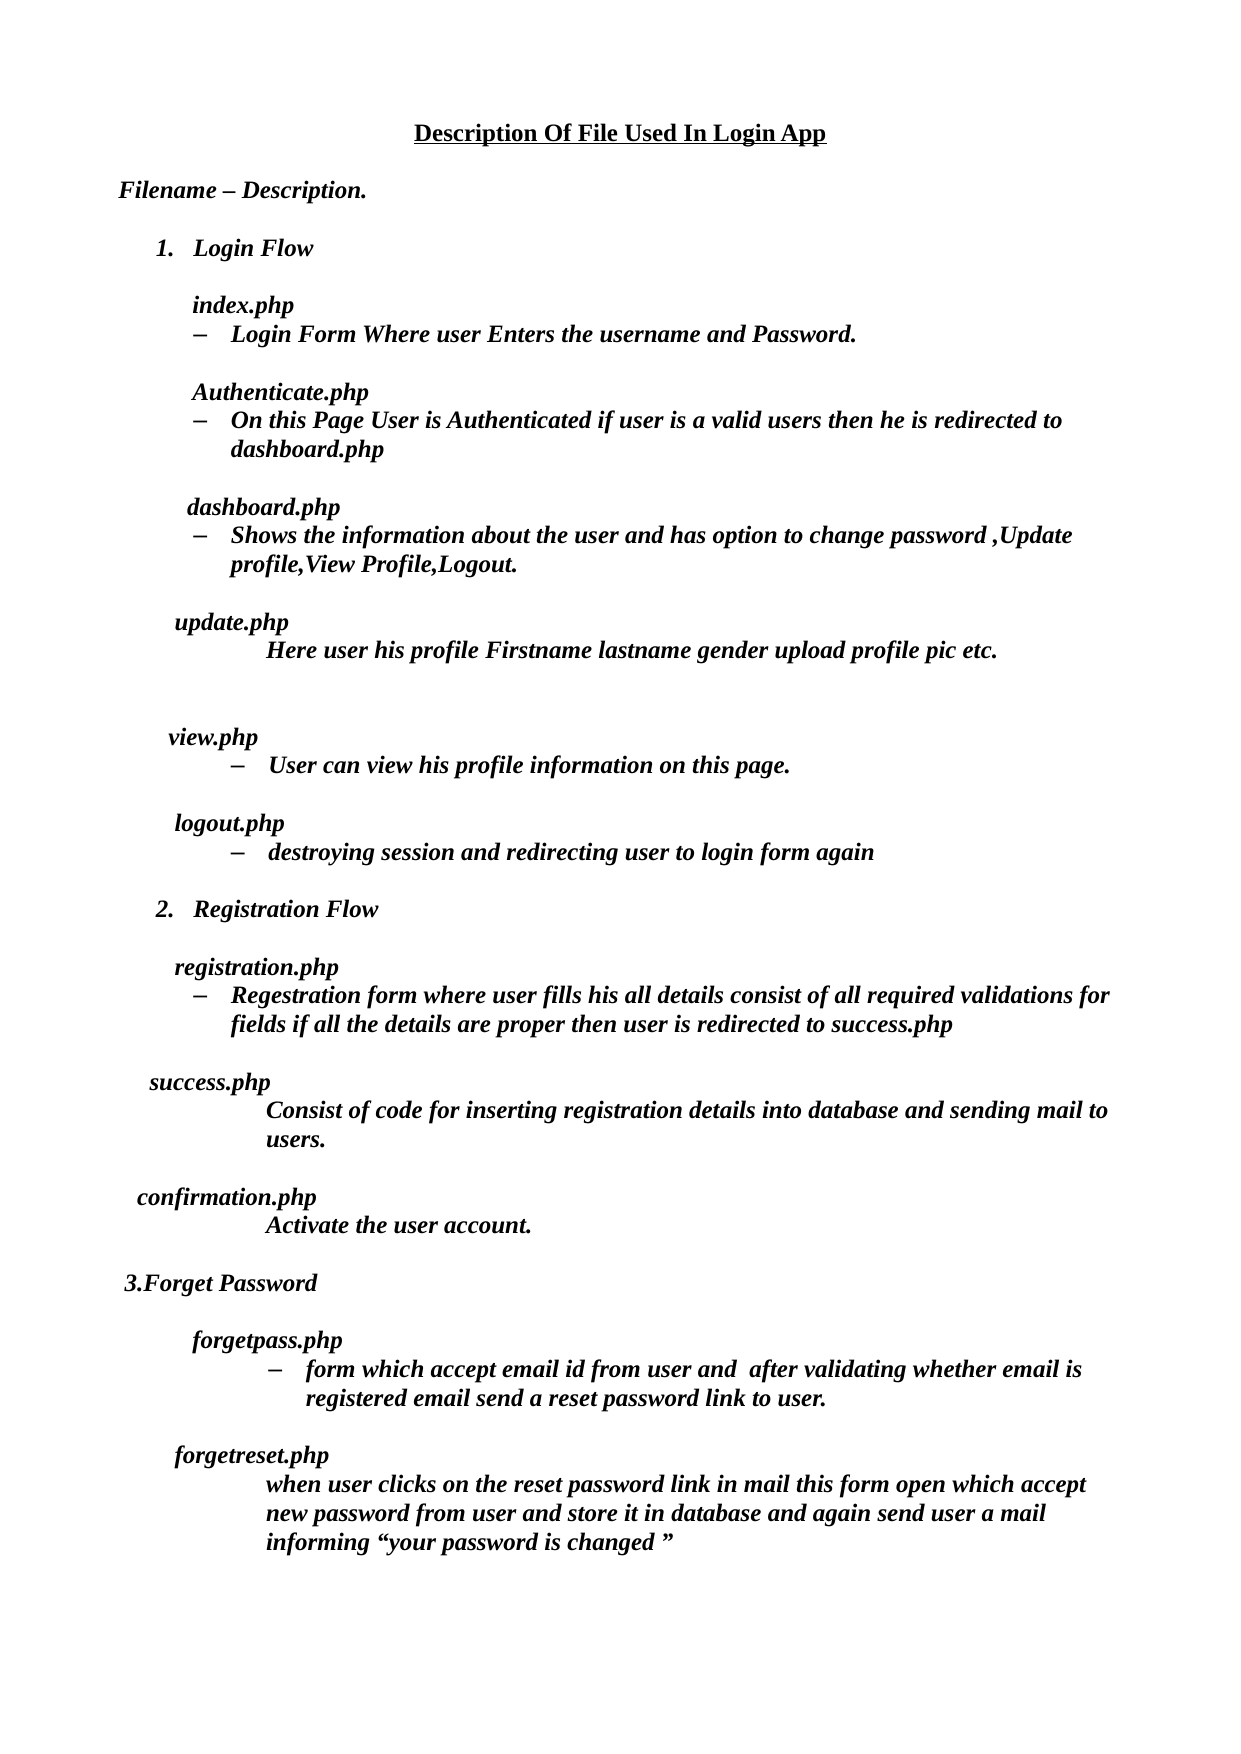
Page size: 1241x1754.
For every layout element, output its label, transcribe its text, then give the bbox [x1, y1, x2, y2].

list Shows the information about the user and has option to change password ,Update profile,View Profile,Logout. [193, 521, 1122, 578]
text Authenticate.php [118, 377, 1122, 406]
text success.php [118, 1067, 1122, 1096]
list User can view his profile information on this page. [231, 751, 1122, 779]
text forgetpass.php [118, 1326, 1122, 1354]
text Here user his profile Firstname lastname gender upload profile pic etc. [118, 636, 1122, 664]
list Regestration form where user fills his all details consist of all required validations for fields if all the details are proper then user is redirected to success.php [193, 981, 1122, 1038]
text Description Of File Used In Login App [118, 118, 1122, 147]
list Registration Flow [156, 894, 1122, 923]
text forgetreset.php [118, 1441, 1122, 1469]
text view.php [118, 722, 1122, 751]
list On this Page User is Authenticated if user is a valid users then he is redirected to [193, 406, 1122, 434]
text 3.Forget Password [118, 1268, 1122, 1297]
text index.php [118, 291, 1122, 319]
list Login Flow [156, 233, 1122, 262]
list Login Form Where user Enters the username and Password. [193, 319, 1122, 348]
text logout.php [118, 808, 1122, 837]
text dashboard.php [118, 492, 1122, 521]
text update.php [118, 607, 1122, 636]
list destroying session and redirecting user to login form again [231, 837, 1122, 866]
list form which accept email id from user and after validating whether email is registered email send a reset password link to user. [268, 1354, 1122, 1412]
text Activate the user account. [118, 1211, 1122, 1239]
text Consist of code for inserting registration details into database and sending mail to users. [118, 1096, 1122, 1153]
text when user clicks on the reset password link in mail this form open which accept new password from user and store it in database and again send user a mail informing “your password is changed ” [118, 1469, 1122, 1556]
text Filename – Description. [118, 176, 1122, 204]
list dashboard.php [193, 434, 1122, 463]
text registration.php [118, 952, 1122, 981]
text confirmation.php [118, 1182, 1122, 1211]
